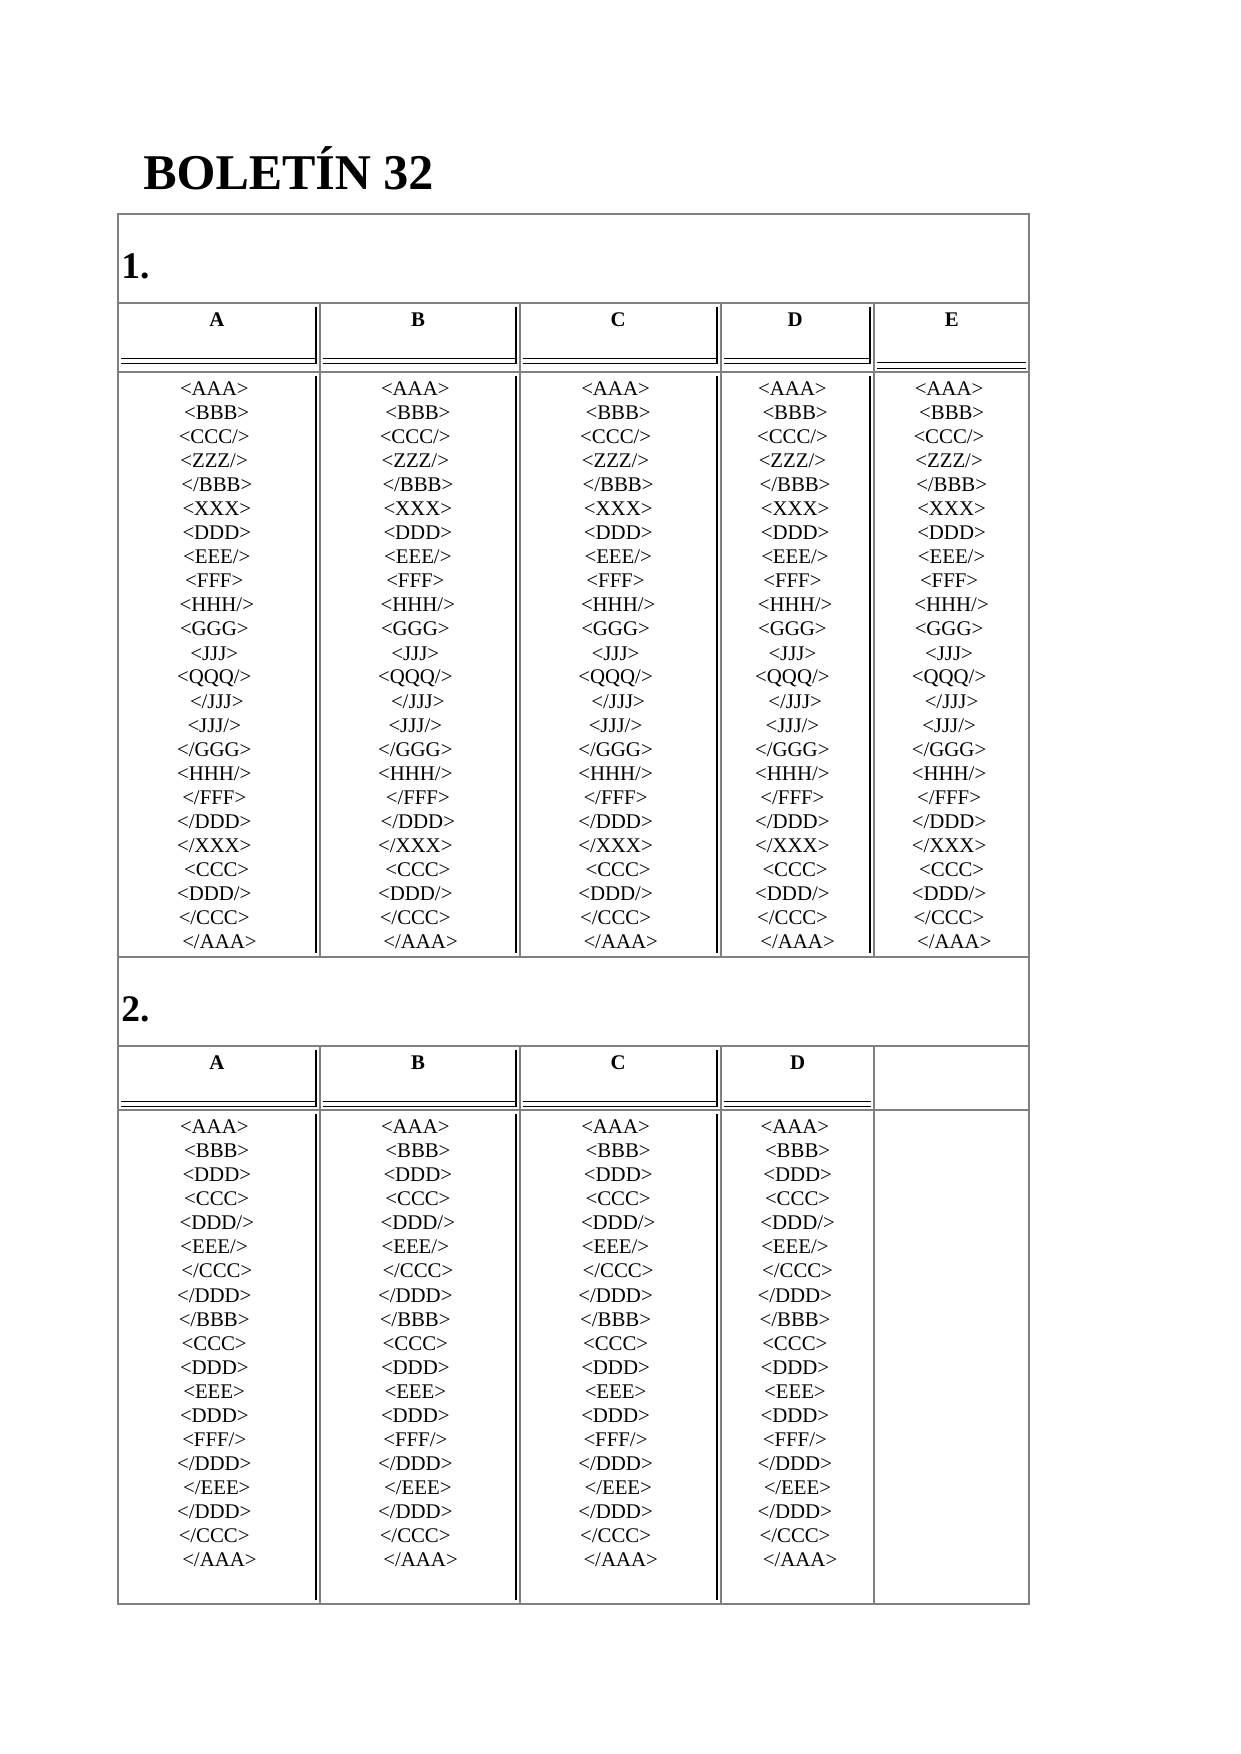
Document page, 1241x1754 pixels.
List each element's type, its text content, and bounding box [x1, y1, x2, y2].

table_cell [875, 1047, 1028, 1109]
table_cell C [521, 1047, 720, 1109]
table_cell <AAA> <BBB> <CCC/> <ZZZ/> </BBB> <XXX> <DDD> <EEE/> <FFF> <HHH/> <GGG> <JJJ> <QQQ/> </JJJ> <JJJ/> </GGG> <HHH/> </FFF> </DDD> </XXX> <CCC> <DDD/> </CCC> </AAA> [321, 373, 519, 956]
table_cell D [722, 304, 873, 371]
table_cell B [321, 1047, 519, 1109]
table_cell <AAA> <BBB> <DDD> <CCC> <DDD/> <EEE/> </CCC> </DDD> </BBB> <CCC> <DDD> <EEE> <DDD> <FFF/> </DDD> </EEE> </DDD> </CCC> </AAA> [521, 1111, 720, 1603]
table_cell D [722, 1047, 873, 1109]
table_cell <AAA> <BBB> <DDD> <CCC> <DDD/> <EEE/> </CCC> </DDD> </BBB> <CCC> <DDD> <EEE> <DDD> <FFF/> </DDD> </EEE> </DDD> </CCC> </AAA> [722, 1111, 873, 1603]
table_cell <AAA> <BBB> <DDD> <CCC> <DDD/> <EEE/> </CCC> </DDD> </BBB> <CCC> <DDD> <EEE> <DDD> <FFF/> </DDD> </EEE> </DDD> </CCC> </AAA> [321, 1111, 519, 1603]
table_cell B [321, 304, 519, 371]
table_cell 2. [119, 958, 1028, 1045]
table_cell <AAA> <BBB> <CCC/> <ZZZ/> </BBB> <XXX> <DDD> <EEE/> <FFF> <HHH/> <GGG> <JJJ> <QQQ/> </JJJ> <JJJ/> </GGG> <HHH/> </FFF> </DDD> </XXX> <CCC> <DDD/> </CCC> </AAA> [521, 373, 720, 956]
table_cell <AAA> <BBB> <DDD> <CCC> <DDD/> <EEE/> </CCC> </DDD> </BBB> <CCC> <DDD> <EEE> <DDD> <FFF/> </DDD> </EEE> </DDD> </CCC> </AAA> [119, 1111, 319, 1603]
table_cell A [119, 304, 319, 371]
table_cell <AAA> <BBB> <CCC/> <ZZZ/> </BBB> <XXX> <DDD> <EEE/> <FFF> <HHH/> <GGG> <JJJ> <QQQ/> </JJJ> <JJJ/> </GGG> <HHH/> </FFF> </DDD> </XXX> <CCC> <DDD/> </CCC> </AAA> [119, 373, 319, 956]
table_cell A [119, 1047, 319, 1109]
table_cell C [521, 304, 720, 371]
table_header 1. [119, 215, 1028, 302]
table_cell <AAA> <BBB> <CCC/> <ZZZ/> </BBB> <XXX> <DDD> <EEE/> <FFF> <HHH/> <GGG> <JJJ> <QQQ/> </JJJ> <JJJ/> </GGG> <HHH/> </FFF> </DDD> </XXX> <CCC> <DDD/> </CCC> </AAA> [722, 373, 873, 956]
table_cell [875, 1111, 1028, 1603]
table_cell E [875, 304, 1028, 371]
subtitle BOLETÍN 32 [118, 143, 1122, 201]
table_cell <AAA> <BBB> <CCC/> <ZZZ/> </BBB> <XXX> <DDD> <EEE/> <FFF> <HHH/> <GGG> <JJJ> <QQQ/> </JJJ> <JJJ/> </GGG> <HHH/> </FFF> </DDD> </XXX> <CCC> <DDD/> </CCC> </AAA> [875, 373, 1028, 956]
